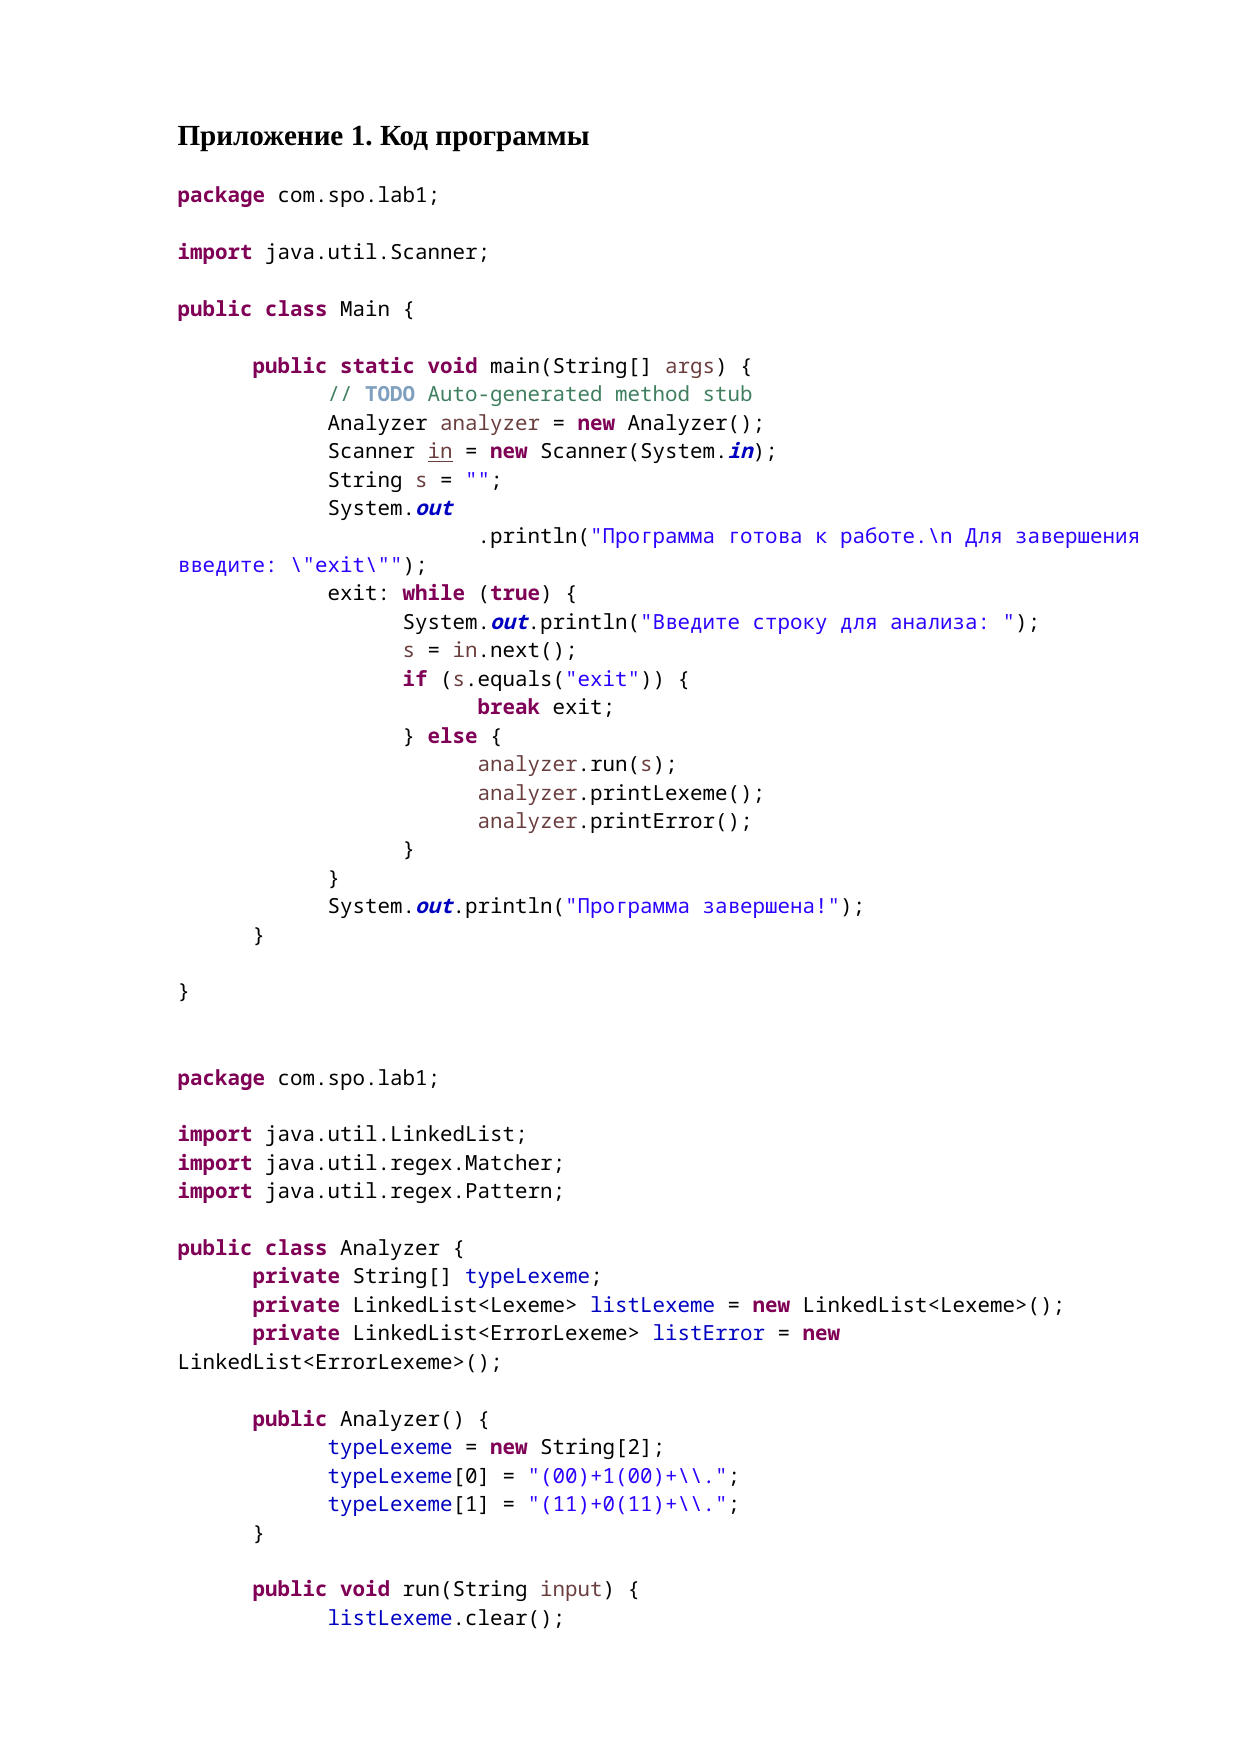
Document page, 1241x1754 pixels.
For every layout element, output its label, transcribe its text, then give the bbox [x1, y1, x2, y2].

text analyzer.printLexeme(); [177, 778, 1152, 806]
text } [177, 863, 1152, 891]
text package com.spo.lab1; [177, 180, 1152, 209]
text typeLexeme[0] = "(00)+1(00)+\\."; [177, 1461, 1152, 1489]
text public class Analyzer { [177, 1233, 1152, 1262]
text analyzer.run(s); [177, 749, 1152, 778]
text exit: while (true) { [177, 578, 1152, 607]
text private LinkedList<ErrorLexeme> listError = new LinkedList<ErrorLexeme>(); [177, 1318, 1152, 1375]
text System.out.println("Программа завершена!"); [177, 891, 1152, 920]
text typeLexeme[1] = "(11)+0(11)+\\."; [177, 1489, 1152, 1518]
text import java.util.LinkedList; [177, 1119, 1152, 1148]
text typeLexeme = new String[2]; [177, 1432, 1152, 1461]
text System.out [177, 493, 1152, 522]
text public Analyzer() { [177, 1404, 1152, 1432]
text s = in.next(); [177, 635, 1152, 664]
text String s = ""; [177, 465, 1152, 493]
text // TODO Auto-generated method stub [177, 379, 1152, 408]
text Scanner in = new Scanner(System.in); [177, 436, 1152, 465]
text if (s.equals("exit")) { [177, 664, 1152, 692]
text } else { [177, 721, 1152, 749]
text listLexeme.clear(); [177, 1603, 1152, 1631]
text } [177, 920, 1152, 948]
text } [177, 834, 1152, 863]
text analyzer.printError(); [177, 806, 1152, 834]
text .println("Программа готова к работе.\n Для завершения введите: \"exit\""); [177, 522, 1152, 578]
text } [177, 977, 1152, 1005]
text } [177, 1518, 1152, 1546]
text break exit; [177, 692, 1152, 721]
text public class Main { [177, 294, 1152, 323]
text public static void main(String[] args) { [177, 351, 1152, 379]
text import java.util.regex.Matcher; [177, 1148, 1152, 1176]
text private String[] typeLexeme; [177, 1262, 1152, 1290]
text System.out.println("Введите строку для анализа: "); [177, 607, 1152, 635]
text private LinkedList<Lexeme> listLexeme = new LinkedList<Lexeme>(); [177, 1290, 1152, 1318]
text package com.spo.lab1; [177, 1063, 1152, 1091]
text import java.util.regex.Pattern; [177, 1176, 1152, 1205]
text import java.util.Scanner; [177, 237, 1152, 266]
text public void run(String input) { [177, 1574, 1152, 1603]
text Приложение 1. Код программы [177, 118, 1152, 152]
text Analyzer analyzer = new Analyzer(); [177, 408, 1152, 436]
